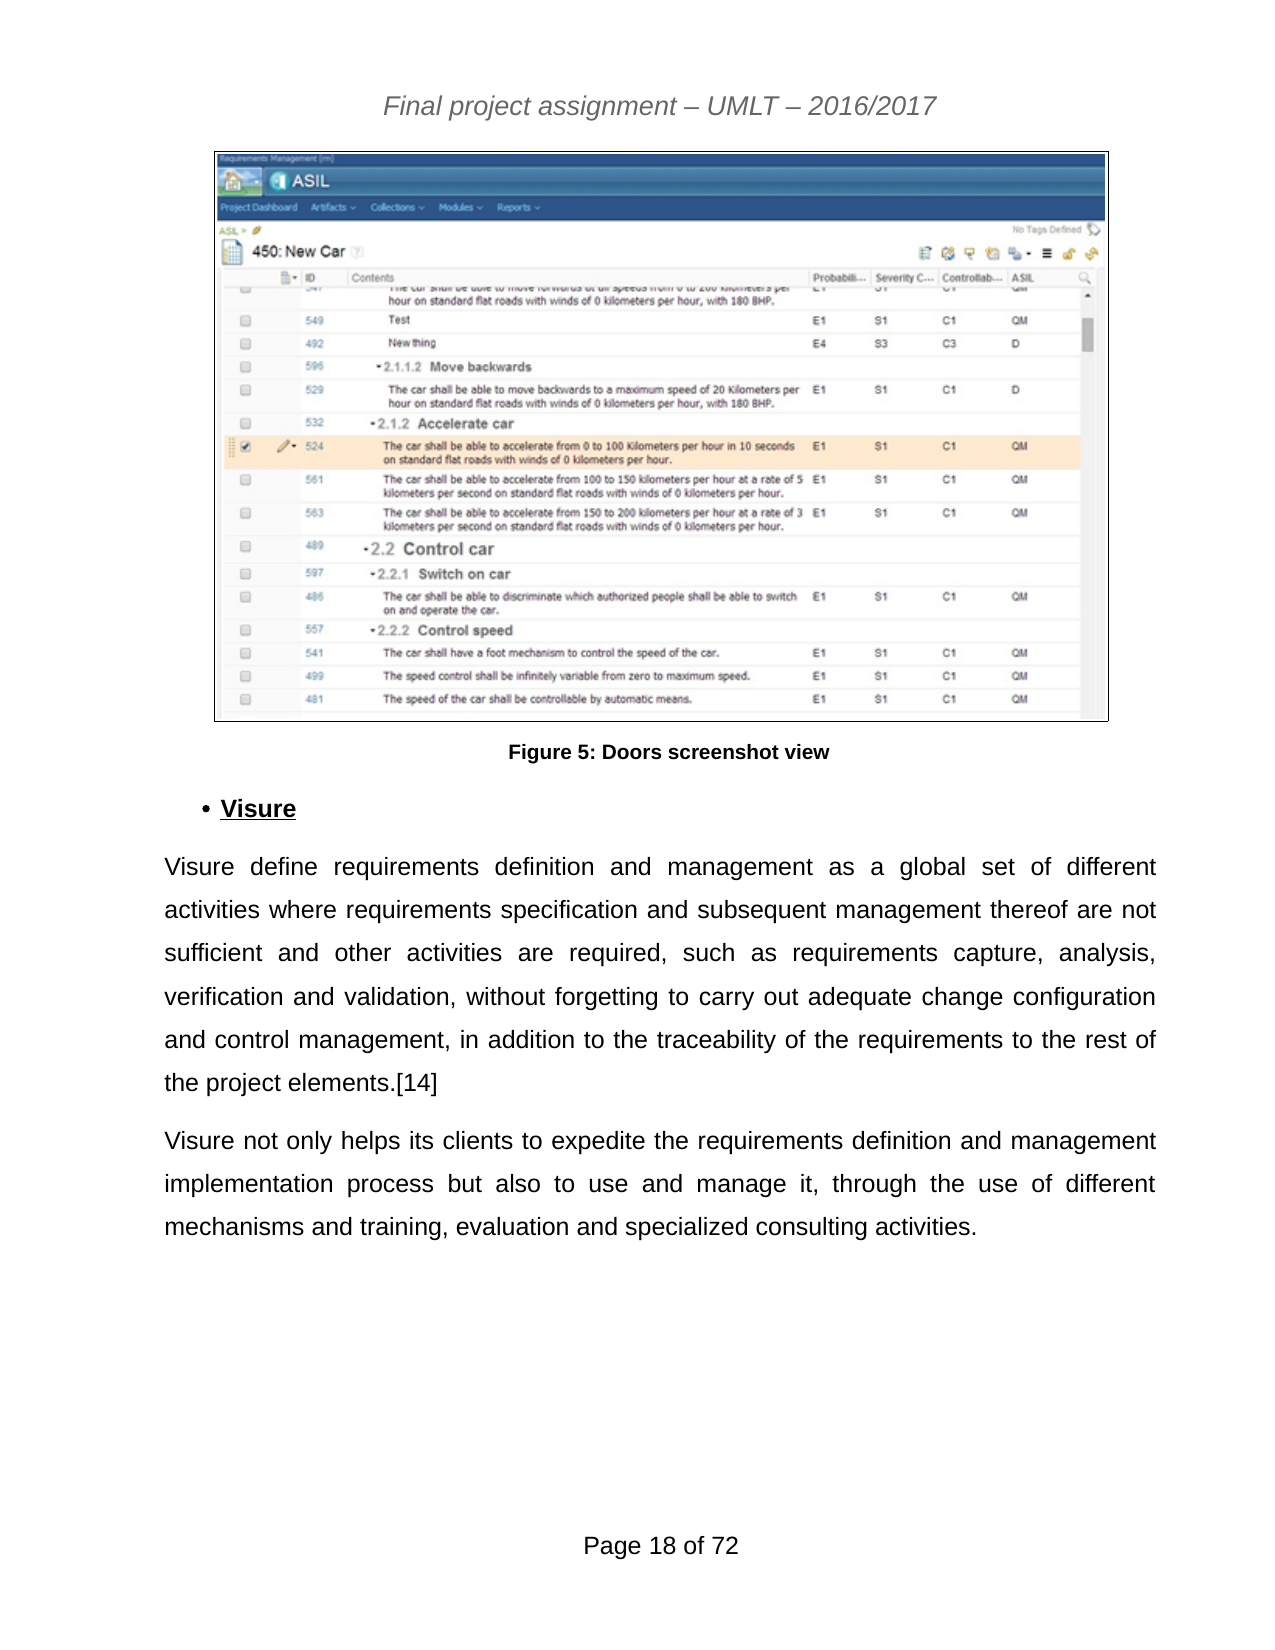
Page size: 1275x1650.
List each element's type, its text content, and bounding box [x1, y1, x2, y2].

picture [217, 154, 1105, 719]
text Figure 5: Doors screenshot view [164, 151, 1158, 764]
list Visure [202, 794, 1158, 823]
text Visure define requirements definition and management as a global set of different activities where requirements specification and subsequent management thereof are not sufficient and other activities are required, such as requirements capture, analysis, verification and validation, without forgetting to carry out adequate change configuration and control management, in addition to the traceability of the requirements to the rest of the project elements.[14] [164, 852, 1158, 1097]
text Visure not only helps its clients to expedite the requirements definition and management implementation process but also to use and manage it, through the use of different mechanisms and training, evaluation and specialized consulting activities. [164, 1126, 1158, 1241]
